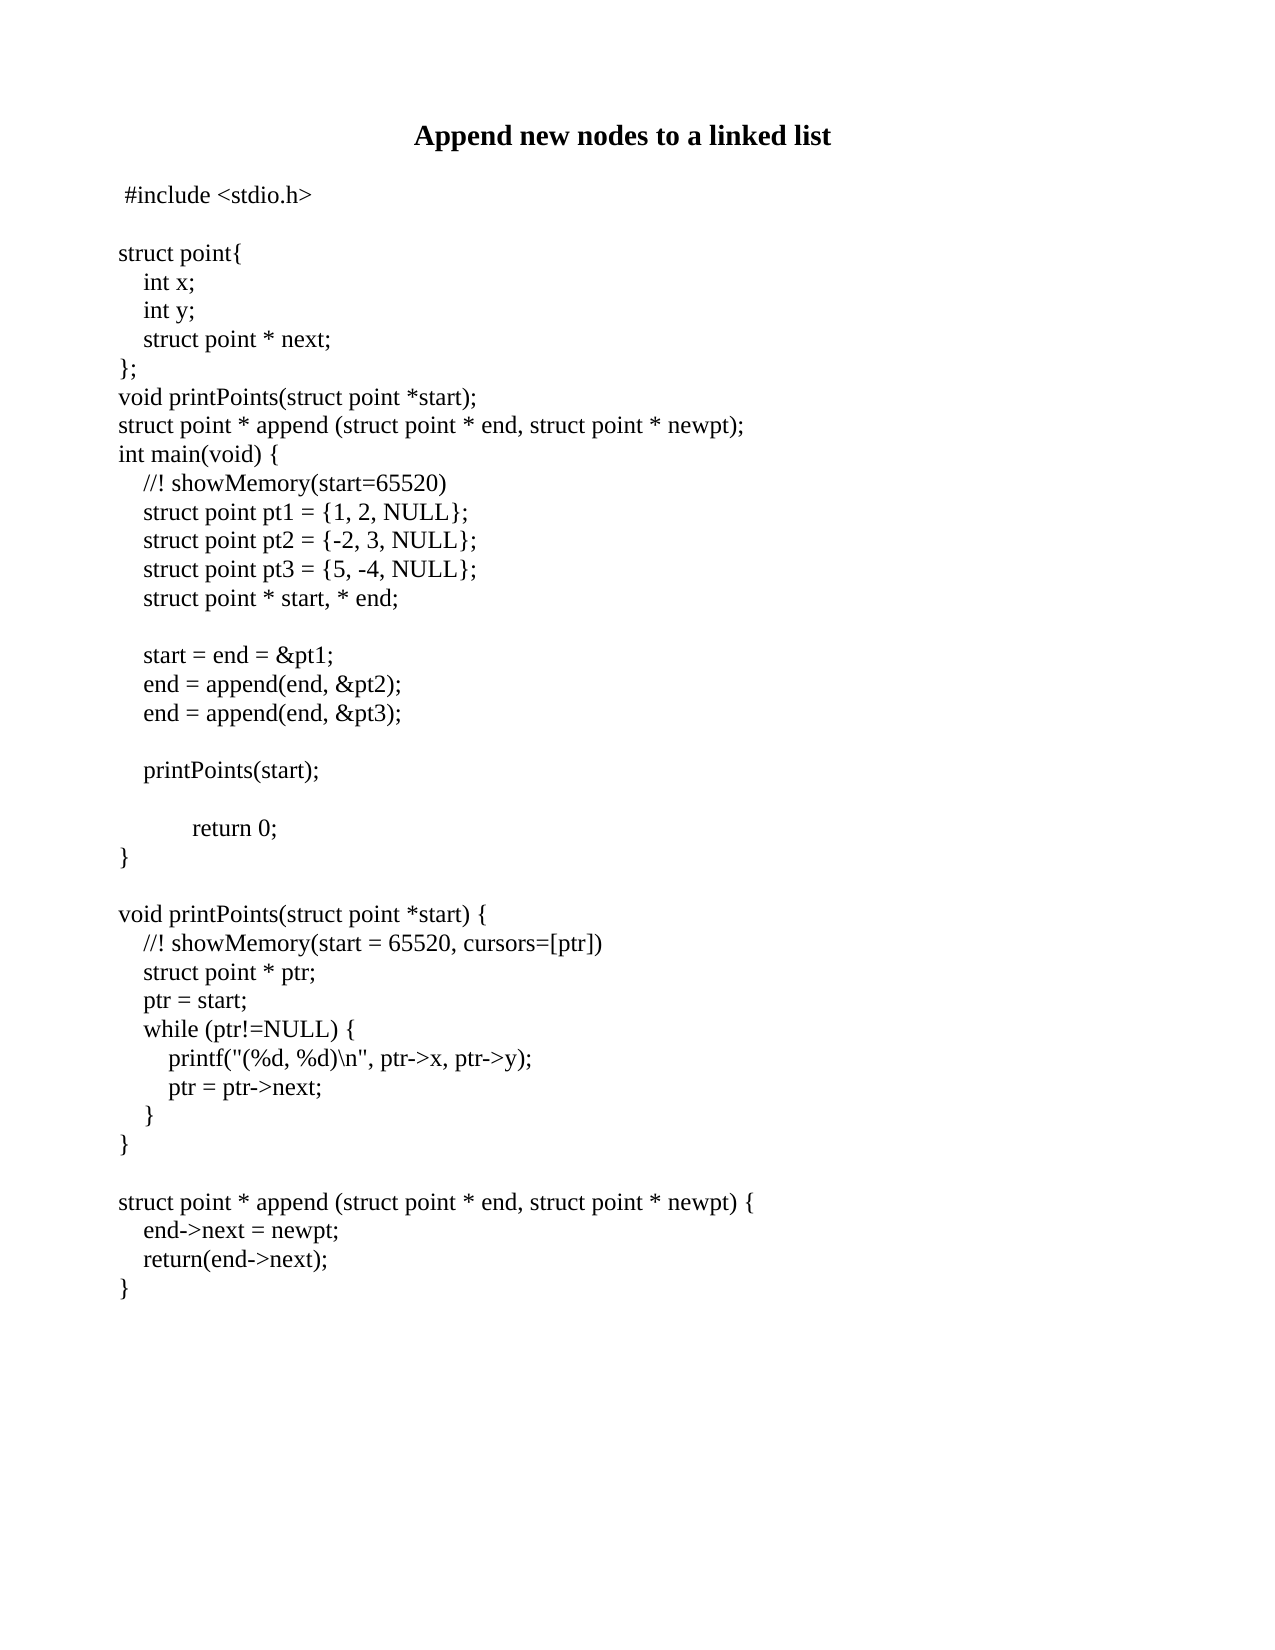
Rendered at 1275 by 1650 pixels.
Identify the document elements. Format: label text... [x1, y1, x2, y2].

text ptr = start; [118, 985, 1157, 1014]
text } [118, 1129, 1157, 1158]
text Append new nodes to a linked list [413, 118, 1157, 152]
text void printPoints(struct point *start) { [118, 899, 1157, 928]
text struct point * start, * end; [118, 583, 1157, 612]
text void printPoints(struct point *start); [118, 382, 1157, 410]
text return(end->next); [118, 1244, 1157, 1273]
text struct point * append (struct point * end, struct point * newpt); [118, 410, 1157, 439]
text struct point{ [118, 238, 1157, 267]
text struct point * next; [118, 324, 1157, 353]
text int main(void) { [118, 439, 1157, 468]
text }; [118, 353, 1157, 382]
text } [118, 1273, 1157, 1302]
text } [118, 842, 1157, 870]
text ptr = ptr->next; [118, 1072, 1157, 1100]
text end->next = newpt; [118, 1215, 1157, 1244]
text int x; [118, 267, 1157, 295]
text } [118, 1100, 1157, 1129]
text start = end = &pt1; [118, 640, 1157, 669]
text //! showMemory(start=65520) [118, 468, 1157, 497]
text int y; [118, 295, 1157, 324]
text struct point pt1 = {1, 2, NULL}; [118, 497, 1157, 525]
text return 0; [118, 813, 1157, 842]
text struct point * ptr; [118, 957, 1157, 985]
text printPoints(start); [118, 755, 1157, 784]
text while (ptr!=NULL) { [118, 1014, 1157, 1043]
text struct point pt2 = {-2, 3, NULL}; [118, 525, 1157, 554]
text struct point * append (struct point * end, struct point * newpt) { [118, 1187, 1157, 1215]
text struct point pt3 = {5, -4, NULL}; [118, 554, 1157, 583]
text end = append(end, &pt2); [118, 669, 1157, 698]
text #include <stdio.h> [118, 180, 1157, 209]
text printf("(%d, %d)\n", ptr->x, ptr->y); [118, 1043, 1157, 1072]
text end = append(end, &pt3); [118, 698, 1157, 727]
text //! showMemory(start = 65520, cursors=[ptr]) [118, 928, 1157, 957]
